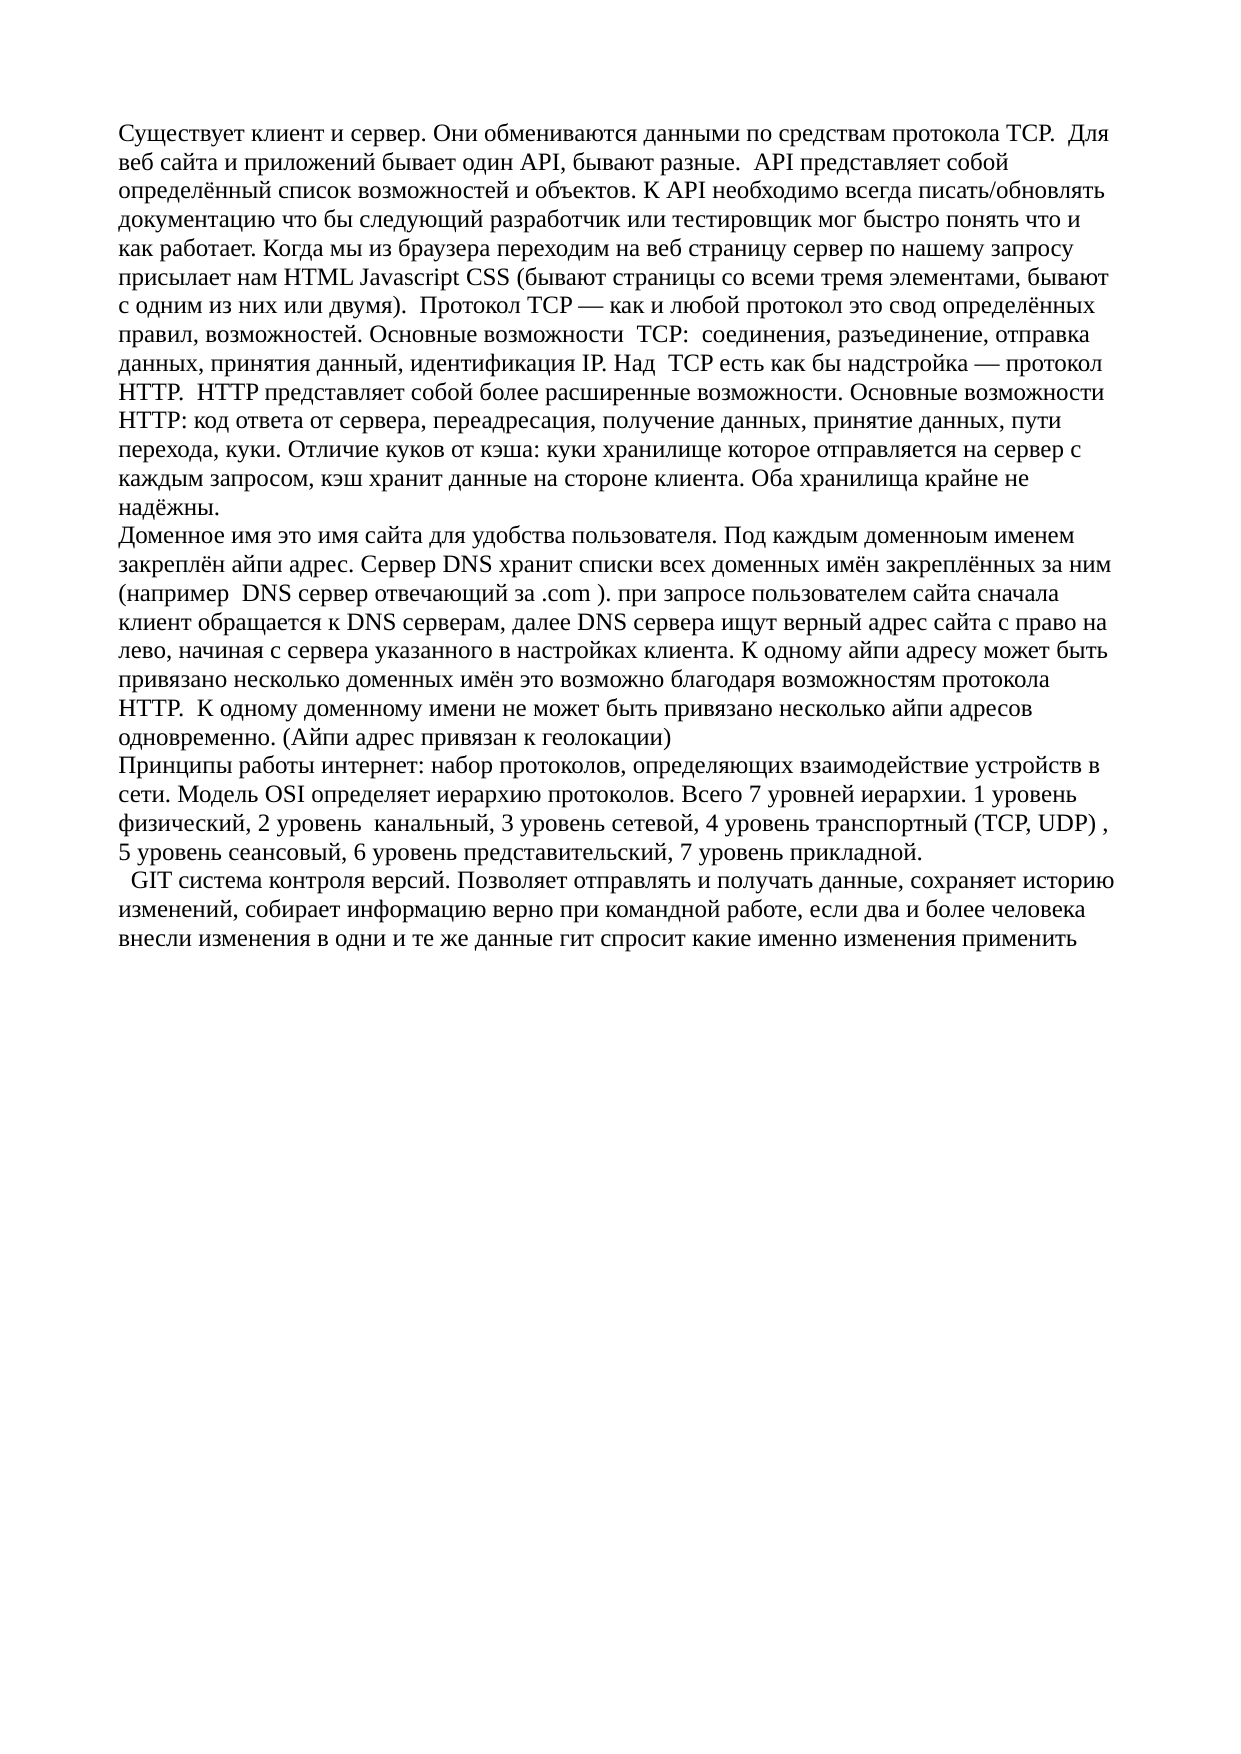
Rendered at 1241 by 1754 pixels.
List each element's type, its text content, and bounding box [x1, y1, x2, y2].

text Существует клиент и сервер. Они обмениваются данными по средствам протокола TCP. Для веб сайта и приложений бывает один API, бывают разные. API представляет собой определённый список возможностей и объектов. К API необходимо всегда писать/обновлять документацию что бы следующий разработчик или тестировщик мог быстро понять что и как работает. Когда мы из браузера переходим на веб страницу сервер по нашему запросу присылает нам HTML Javascript CSS (бывают страницы со всеми тремя элементами, бывают с одним из них или двумя). Протокол TCP — как и любой протокол это свод определённых правил, возможностей. Основные возможности TCP: соединения, разъединение, отправка данных, принятия данный, идентификация IP. Над TCP есть как бы надстройка — протокол HTTP. HTTP представляет собой более расширенные возможности. Основные возможности HTTP: код ответа от сервера, переадресация, получение данных, принятие данных, пути перехода, куки. Отличие куков от кэша: куки хранилище которое отправляется на сервер с каждым запросом, кэш хранит данные на стороне клиента. Оба хранилища крайне не надёжны. [118, 118, 1122, 521]
text GIT система контроля версий. Позволяет отправлять и получать данные, сохраняет историю изменений, собирает информацию верно при командной работе, если два и более человека внесли изменения в одни и те же данные гит спросит какие именно изменения применить [118, 866, 1122, 952]
text Доменное имя это имя сайта для удобства пользователя. Под каждым доменноым именем закреплён айпи адрес. Сервер DNS хранит списки всех доменных имён закреплённых за ним (например DNS сервер отвечающий за .com ). при запросе пользователем сайта сначала клиент обращается к DNS серверам, далее DNS сервера ищут верный адрес сайта с право на лево, начиная с сервера указанного в настройках клиента. К одному айпи адресу может быть привязано несколько доменных имён это возможно благодаря возможностям протокола HTTP. К одному доменному имени не может быть привязано несколько айпи адресов одновременно. (Айпи адрес привязан к геолокации) [118, 521, 1122, 751]
text Принципы работы интернет: набор протоколов, определяющих взаимодействие устройств в сети. Модель OSI определяет иерархию протоколов. Всего 7 уровней иерархии. 1 уровень физический, 2 уровень канальный, 3 уровень сетевой, 4 уровень транспортный (TCP, UDP) , 5 уровень сеансовый, 6 уровень представительский, 7 уровень прикладной. [118, 751, 1122, 866]
